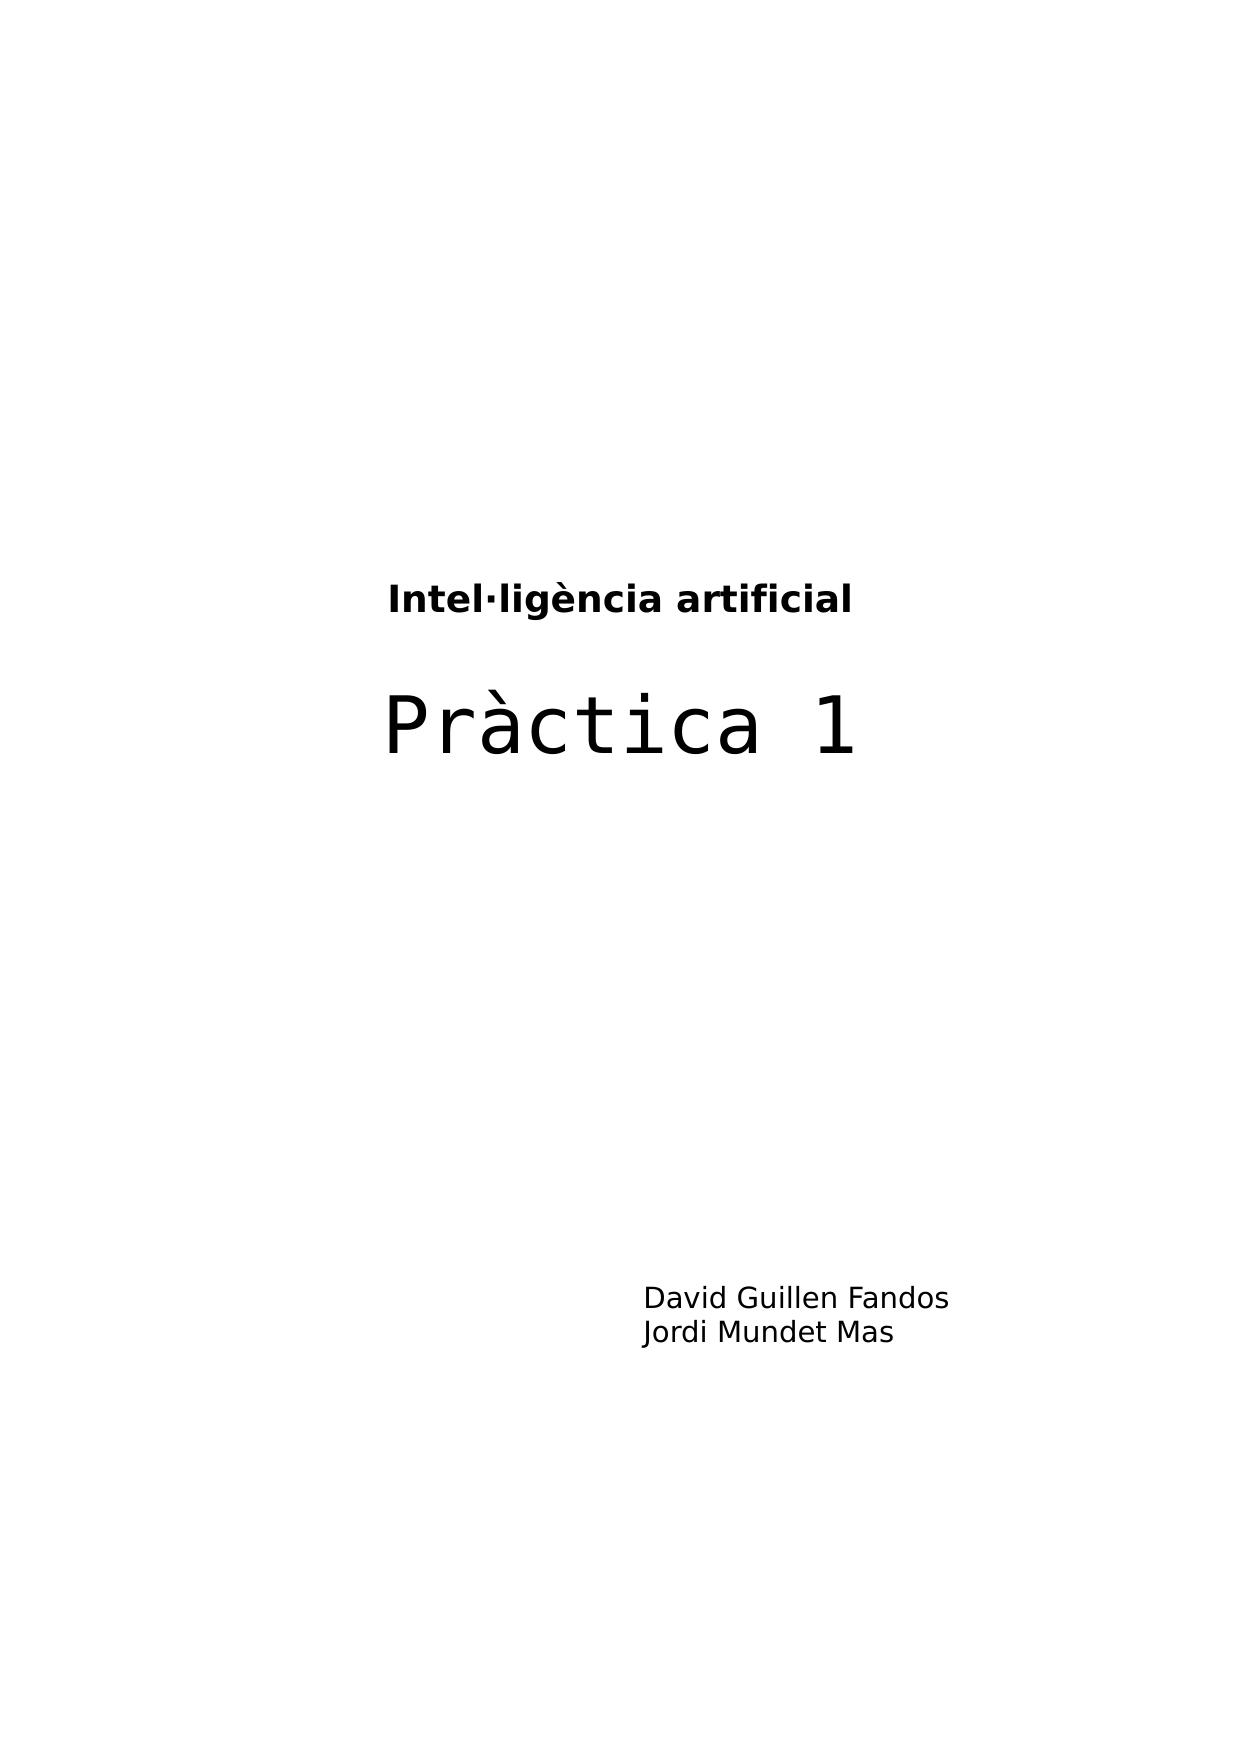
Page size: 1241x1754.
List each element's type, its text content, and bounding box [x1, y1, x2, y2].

text David Guillen Fandos [118, 1282, 1122, 1316]
text Pràctica 1 [118, 680, 1122, 772]
text Jordi Mundet Mas [118, 1316, 1122, 1349]
text Intel·ligència artificial [118, 578, 1122, 622]
